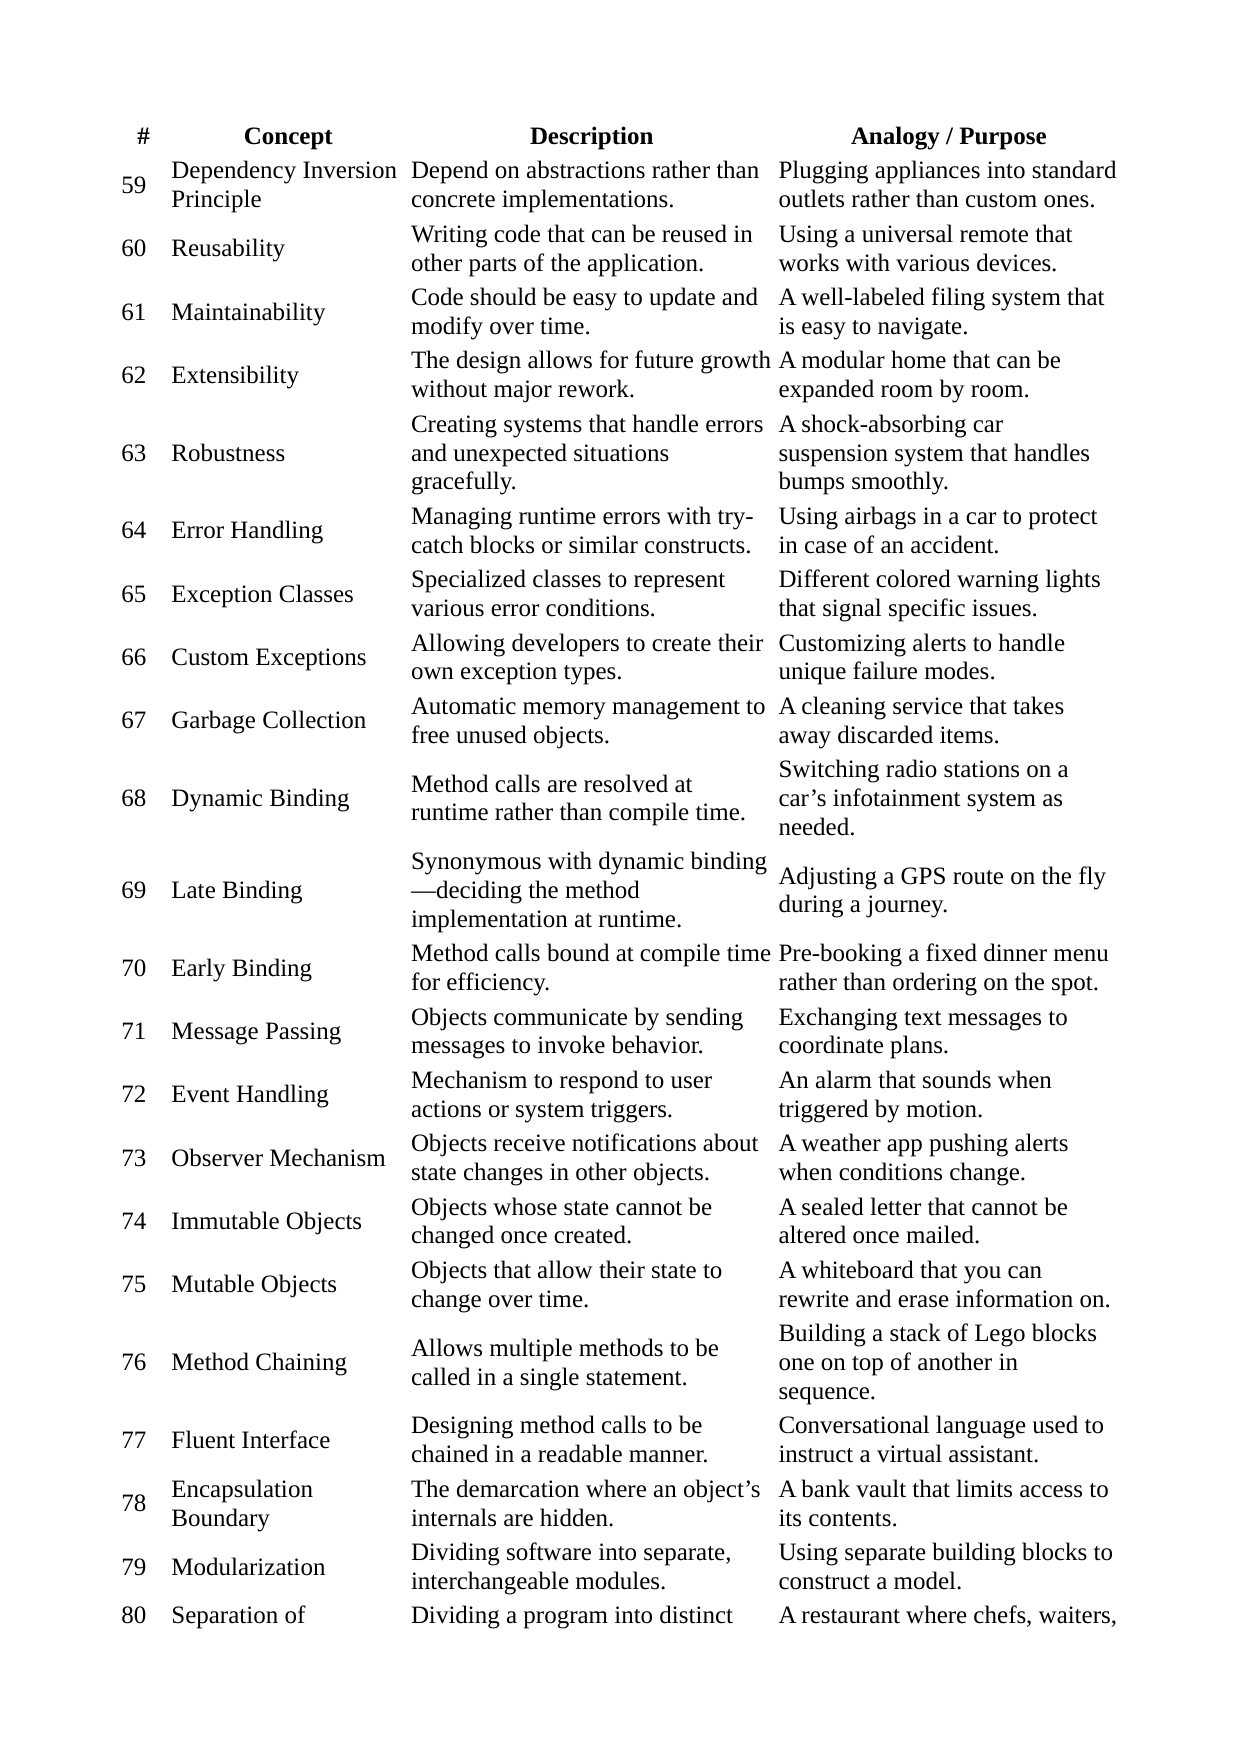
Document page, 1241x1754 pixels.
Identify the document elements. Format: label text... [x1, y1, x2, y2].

table_cell 63 [118, 406, 168, 498]
table_cell Synonymous with dynamic binding—deciding the method implementation at runtime. [408, 844, 775, 936]
table_cell 65 [118, 561, 168, 625]
table_cell 75 [118, 1252, 168, 1316]
table_cell 74 [118, 1189, 168, 1252]
table_cell 76 [118, 1316, 168, 1408]
table_cell Allowing developers to create their own exception types. [408, 625, 775, 688]
table_cell Early Binding [168, 936, 408, 999]
table_cell Objects communicate by sending messages to invoke behavior. [408, 999, 775, 1062]
table_cell 69 [118, 844, 168, 936]
table_cell Different colored warning lights that signal specific issues. [775, 561, 1122, 625]
table_cell Conversational language used to instruct a virtual assistant. [775, 1408, 1122, 1471]
table_cell Objects whose state cannot be changed once created. [408, 1189, 775, 1252]
table_cell Custom Exceptions [168, 625, 408, 688]
table_cell Specialized classes to represent various error conditions. [408, 561, 775, 625]
table_cell Method Chaining [168, 1316, 408, 1408]
table_cell Garbage Collection [168, 688, 408, 751]
table_cell Objects receive notifications about state changes in other objects. [408, 1126, 775, 1189]
table_header Analogy / Purpose [775, 118, 1122, 153]
table_cell 62 [118, 343, 168, 406]
table_cell A modular home that can be expanded room by room. [775, 343, 1122, 406]
table_cell Dependency Inversion Principle [168, 153, 408, 216]
table_cell 67 [118, 688, 168, 751]
table_cell Separation of [168, 1598, 408, 1632]
table_cell Extensibility [168, 343, 408, 406]
table_cell 80 [118, 1598, 168, 1632]
table_cell Creating systems that handle errors and unexpected situations gracefully. [408, 406, 775, 498]
table_cell 79 [118, 1534, 168, 1598]
table_cell Event Handling [168, 1062, 408, 1126]
table_cell A whiteboard that you can rewrite and erase information on. [775, 1252, 1122, 1316]
table_header # [118, 118, 168, 153]
table_cell Maintainability [168, 279, 408, 343]
table_cell Adjusting a GPS route on the fly during a journey. [775, 844, 1122, 936]
table_cell Method calls are resolved at runtime rather than compile time. [408, 751, 775, 843]
table_cell The demarcation where an object’s internals are hidden. [408, 1471, 775, 1534]
table_cell 66 [118, 625, 168, 688]
table_cell Switching radio stations on a car’s infotainment system as needed. [775, 751, 1122, 843]
table_cell Depend on abstractions rather than concrete implementations. [408, 153, 775, 216]
table_cell Dividing software into separate, interchangeable modules. [408, 1534, 775, 1598]
table_cell A restaurant where chefs, waiters, [775, 1598, 1122, 1632]
table_cell 68 [118, 751, 168, 843]
table_cell Dynamic Binding [168, 751, 408, 843]
table_cell Using a universal remote that works with various devices. [775, 216, 1122, 279]
table_cell A shock-absorbing car suspension system that handles bumps smoothly. [775, 406, 1122, 498]
table_cell Error Handling [168, 498, 408, 561]
table_cell Code should be easy to update and modify over time. [408, 279, 775, 343]
table_cell Managing runtime errors with try-catch blocks or similar constructs. [408, 498, 775, 561]
table_cell Immutable Objects [168, 1189, 408, 1252]
table_cell 60 [118, 216, 168, 279]
table_cell 59 [118, 153, 168, 216]
table_cell Plugging appliances into standard outlets rather than custom ones. [775, 153, 1122, 216]
table_header Description [408, 118, 775, 153]
table_cell Late Binding [168, 844, 408, 936]
table_cell 72 [118, 1062, 168, 1126]
table_cell Customizing alerts to handle unique failure modes. [775, 625, 1122, 688]
table_cell Robustness [168, 406, 408, 498]
table_cell 70 [118, 936, 168, 999]
table_cell Fluent Interface [168, 1408, 408, 1471]
table_cell Dividing a program into distinct [408, 1598, 775, 1632]
table_cell An alarm that sounds when triggered by motion. [775, 1062, 1122, 1126]
table_cell Pre-booking a fixed dinner menu rather than ordering on the spot. [775, 936, 1122, 999]
table_cell A weather app pushing alerts when conditions change. [775, 1126, 1122, 1189]
table_cell Mechanism to respond to user actions or system triggers. [408, 1062, 775, 1126]
table_cell A well-labeled filing system that is easy to navigate. [775, 279, 1122, 343]
table_cell 64 [118, 498, 168, 561]
table_cell 71 [118, 999, 168, 1062]
table_cell Method calls bound at compile time for efficiency. [408, 936, 775, 999]
table_cell Building a stack of Lego blocks one on top of another in sequence. [775, 1316, 1122, 1408]
table_cell A bank vault that limits access to its contents. [775, 1471, 1122, 1534]
table_cell Writing code that can be reused in other parts of the application. [408, 216, 775, 279]
table_cell Encapsulation Boundary [168, 1471, 408, 1534]
table_cell Allows multiple methods to be called in a single statement. [408, 1316, 775, 1408]
table_cell Reusability [168, 216, 408, 279]
table_header Concept [168, 118, 408, 153]
table_cell Objects that allow their state to change over time. [408, 1252, 775, 1316]
table_cell Designing method calls to be chained in a readable manner. [408, 1408, 775, 1471]
table_cell Exception Classes [168, 561, 408, 625]
table_cell The design allows for future growth without major rework. [408, 343, 775, 406]
table_cell Using airbags in a car to protect in case of an accident. [775, 498, 1122, 561]
table_cell Exchanging text messages to coordinate plans. [775, 999, 1122, 1062]
table_cell 78 [118, 1471, 168, 1534]
table_cell Mutable Objects [168, 1252, 408, 1316]
table_cell A sealed letter that cannot be altered once mailed. [775, 1189, 1122, 1252]
table_cell A cleaning service that takes away discarded items. [775, 688, 1122, 751]
table_cell Modularization [168, 1534, 408, 1598]
table_cell Message Passing [168, 999, 408, 1062]
table_cell Using separate building blocks to construct a model. [775, 1534, 1122, 1598]
table_cell 73 [118, 1126, 168, 1189]
table_cell 61 [118, 279, 168, 343]
table_cell 77 [118, 1408, 168, 1471]
table_cell Observer Mechanism [168, 1126, 408, 1189]
table_cell Automatic memory management to free unused objects. [408, 688, 775, 751]
